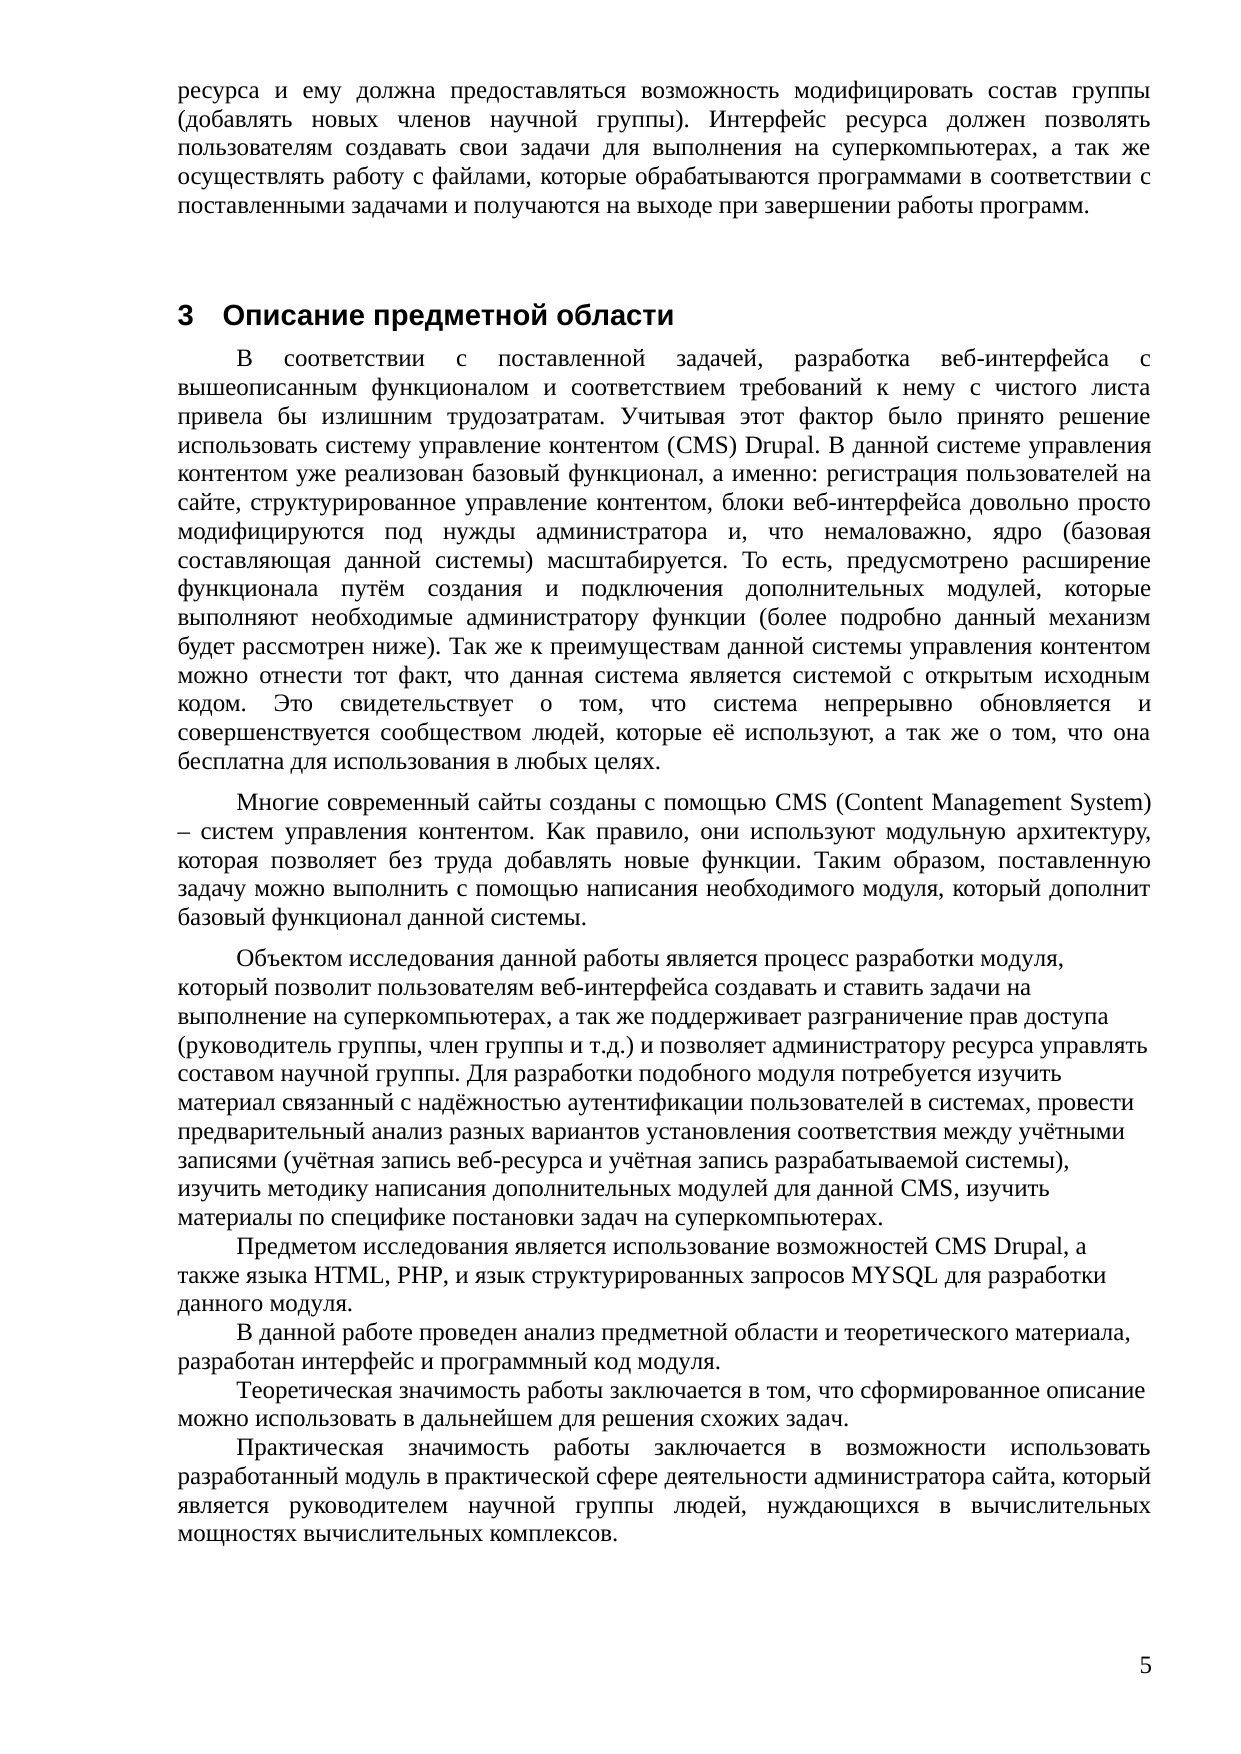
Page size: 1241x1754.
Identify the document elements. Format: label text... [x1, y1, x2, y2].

text Практическая значимость работы заключается в возможности использовать разработанный модуль в практической сфере деятельности администратора сайта, который является руководителем научной группы людей, нуждающихся в вычислительных мощностях вычислительных комплексов. [177, 1432, 1152, 1547]
text Предметом исследования является использование возможностей CMS Drupal, а также языка HTML, PHP, и язык структурированных запросов MYSQL для разработки данного модуля. [177, 1231, 1152, 1317]
text Теоретическая значимость работы заключается в том, что сформированное описание можно использовать в дальнейшем для решения схожих задач. [177, 1375, 1152, 1432]
text ресурса и ему должна предоставляться возможность модифицировать состав группы (добавлять новых членов научной группы). Интерфейс ресурса должен позволять пользователям создавать свои задачи для выполнения на суперкомпьютерах, а так же осуществлять работу с файлами, которые обрабатываются программами в соответствии с поставленными задачами и получаются на выходе при завершении работы программ. [177, 75, 1152, 219]
text Объектом исследования данной работы является процесс разработки модуля, который позволит пользователям веб-интерфейса создавать и ставить задачи на выполнение на суперкомпьютерах, а так же поддерживает разграничение прав доступа (руководитель группы, член группы и т.д.) и позволяет администратору ресурса управлять составом научной группы. Для разработки подобного модуля потребуется изучить материал связанный с надёжностью аутентификации пользователей в системах, провести предварительный анализ разных вариантов установления соответствия между учётными записями (учётная запись веб-ресурса и учётная запись разрабатываемой системы), изучить методику написания дополнительных модулей для данной CMS, изучить материалы по специфике постановки задач на суперкомпьютерах. [177, 943, 1152, 1231]
text В соответствии с поставленной задачей, разработка веб-интерфейса с вышеописанным функционалом и соответствием требований к нему с чистого листа привела бы излишним трудозатратам. Учитывая этот фактор было принято решение использовать систему управление контентом (CMS) Drupal. В данной системе управления контентом уже реализован базовый функционал, а именно: регистрация пользователей на сайте, структурированное управление контентом, блоки веб-интерфейса довольно просто модифицируются под нужды администратора и, что немаловажно, ядро (базовая составляющая данной системы) масштабируется. То есть, предусмотрено расширение функционала путём создания и подключения дополнительных модулей, которые выполняют необходимые администратору функции (более подробно данный механизм будет рассмотрен ниже). Так же к преимуществам данной системы управления контентом можно отнести тот факт, что данная система является системой с открытым исходным кодом. Это свидетельствует о том, что система непрерывно обновляется и совершенствуется сообществом людей, которые её используют, а так же о том, что она бесплатна для использования в любых целях. [177, 343, 1152, 775]
subtitle Описание предметной области [177, 297, 1152, 331]
text В данной работе проведен анализ предметной области и теоретического материала, разработан интерфейс и программный код модуля. [177, 1317, 1152, 1375]
text Многие современный сайты созданы с помощью CMS (Content Management System) – систем управления контентом. Как правило, они используют модульную архитектуру, которая позволяет без труда добавлять новые функции. Таким образом, поставленную задачу можно выполнить с помощью написания необходимого модуля, который дополнит базовый функционал данной системы. [177, 787, 1152, 931]
